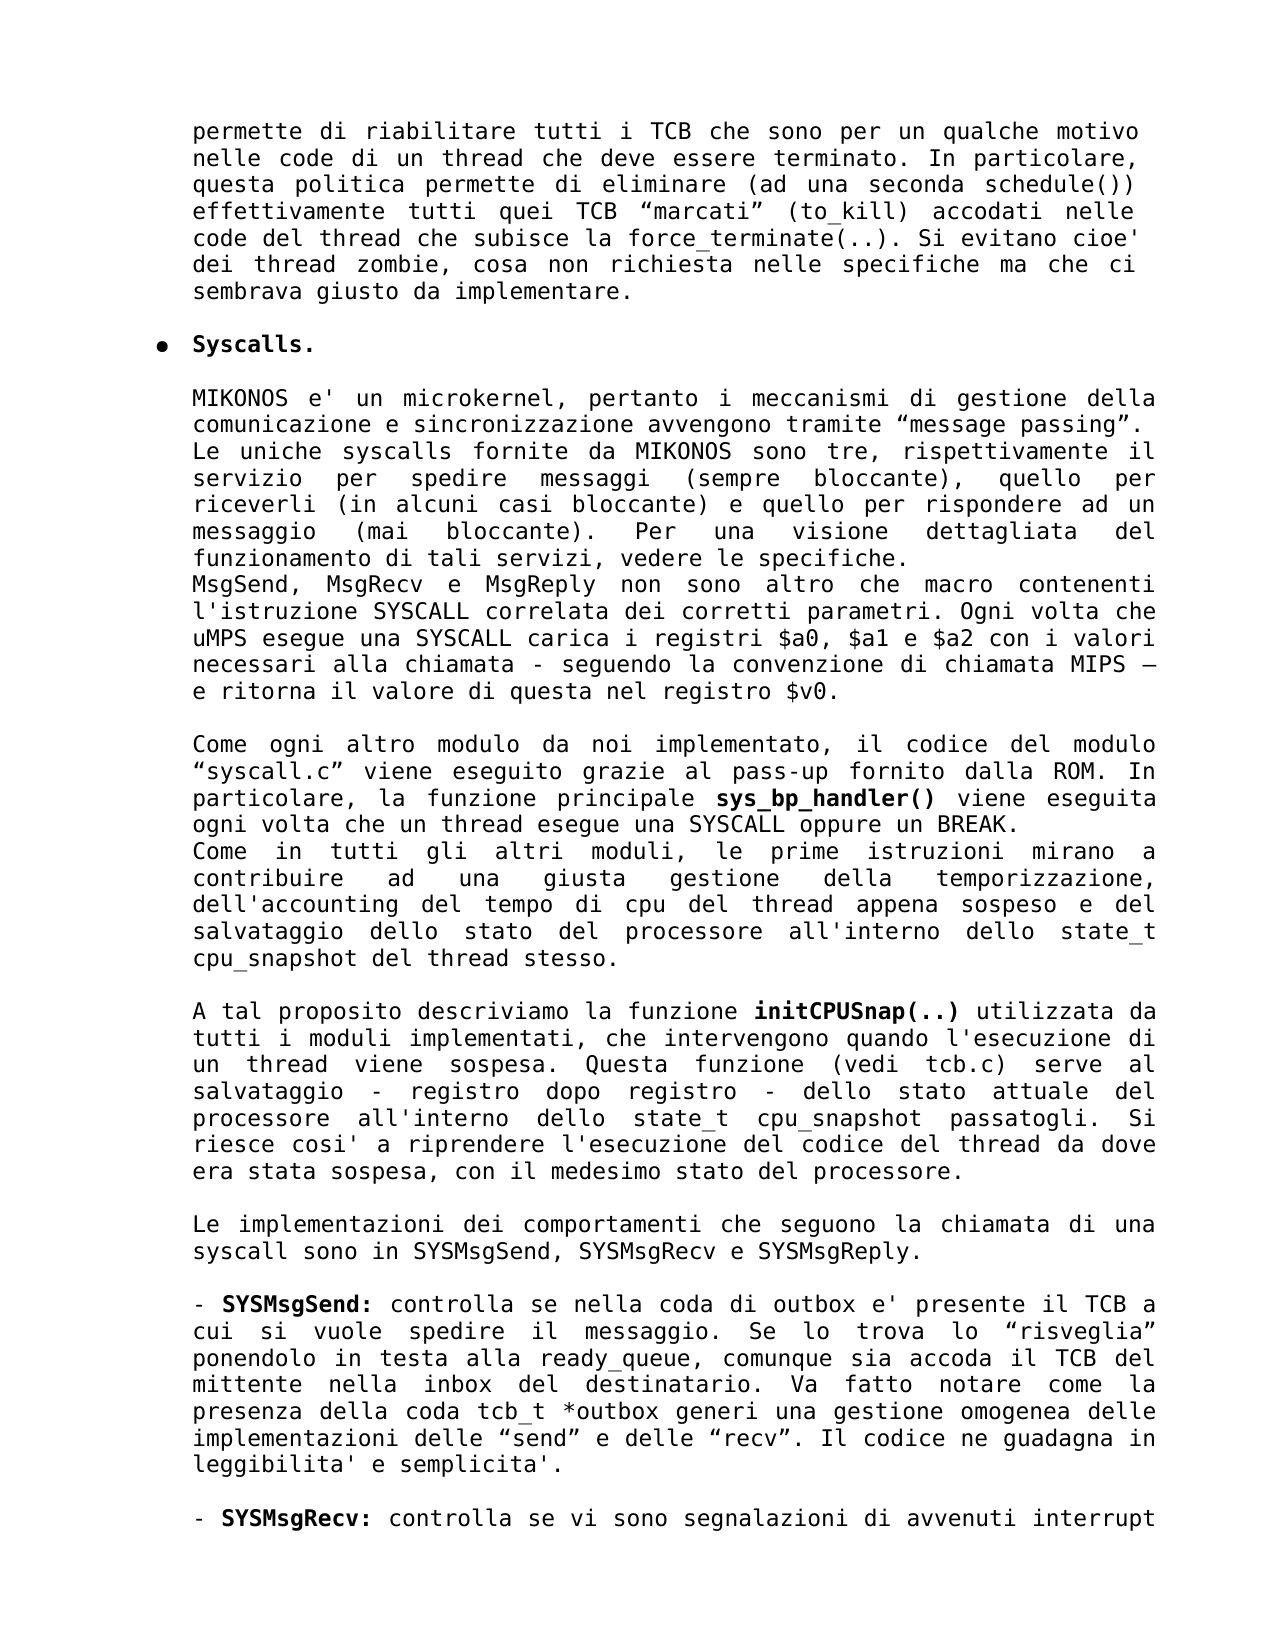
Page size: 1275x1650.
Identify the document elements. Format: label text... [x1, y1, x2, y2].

list Come ogni altro modulo da noi implementato, il codice del modulo “syscall.c” viene eseguito grazie al pass-up fornito dalla ROM. In particolare, la funzione principale sys_bp_handler() viene eseguita ogni volta che un thread esegue una SYSCALL oppure un BREAK. [154, 705, 1157, 838]
list Le implementazioni dei comportamenti che seguono la chiamata di una syscall sono in SYSMsgSend, SYSMsgRecv e SYSMsgReply. [154, 1185, 1157, 1265]
list Come in tutti gli altri moduli, le prime istruzioni mirano a contribuire ad una giusta gestione della temporizzazione, dell'accounting del tempo di cpu del thread appena sospeso e del salvataggio dello stato del processore all'interno dello state_t cpu_snapshot del thread stesso. [154, 838, 1157, 971]
list - SYSMsgRecv: controlla se vi sono segnalazioni di avvenuti interrupt [154, 1505, 1157, 1531]
list MIKONOS e' un microkernel, pertanto i meccanismi di gestione della comunicazione e sincronizzazione avvengono tramite “message passing”. [154, 358, 1157, 438]
list MsgSend, MsgRecv e MsgReply non sono altro che macro contenenti l'istruzione SYSCALL correlata dei corretti parametri. Ogni volta che uMPS esegue una SYSCALL carica i registri $a0, $a1 e $a2 con i valori necessari alla chiamata - seguendo la convenzione di chiamata MIPS – e ritorna il valore di questa nel registro $v0. [154, 571, 1157, 705]
list Syscalls. [154, 331, 1157, 358]
list Le uniche syscalls fornite da MIKONOS sono tre, rispettivamente il servizio per spedire messaggi (sempre bloccante), quello per riceverli (in alcuni casi bloccante) e quello per rispondere ad un messaggio (mai bloccante). Per una visione dettagliata del funzionamento di tali servizi, vedere le specifiche. [154, 438, 1157, 571]
text permette di riabilitare tutti i TCB che sono per un qualche motivo nelle code di un thread che deve essere terminato. In particolare, questa politica permette di eliminare (ad una seconda schedule()) effettivamente tutti quei TCB “marcati” (to_kill) accodati nelle code del thread che subisce la force_terminate(..). Si evitano cioe' dei thread zombie, cosa non richiesta nelle specifiche ma che ci sembrava giusto da implementare. [118, 118, 1157, 305]
list A tal proposito descriviamo la funzione initCPUSnap(..) utilizzata da tutti i moduli implementati, che intervengono quando l'esecuzione di un thread viene sospesa. Questa funzione (vedi tcb.c) serve al salvataggio - registro dopo registro - dello stato attuale del processore all'interno dello state_t cpu_snapshot passatogli. Si riesce cosi' a riprendere l'esecuzione del codice del thread da dove era stata sospesa, con il medesimo stato del processore. [154, 971, 1157, 1185]
list - SYSMsgSend: controlla se nella coda di outbox e' presente il TCB a cui si vuole spedire il messaggio. Se lo trova lo “risveglia” ponendolo in testa alla ready_queue, comunque sia accoda il TCB del mittente nella inbox del destinatario. Va fatto notare come la presenza della coda tcb_t *outbox generi una gestione omogenea delle implementazioni delle “send” e delle “recv”. Il codice ne guadagna in leggibilita' e semplicita'. [154, 1265, 1157, 1478]
